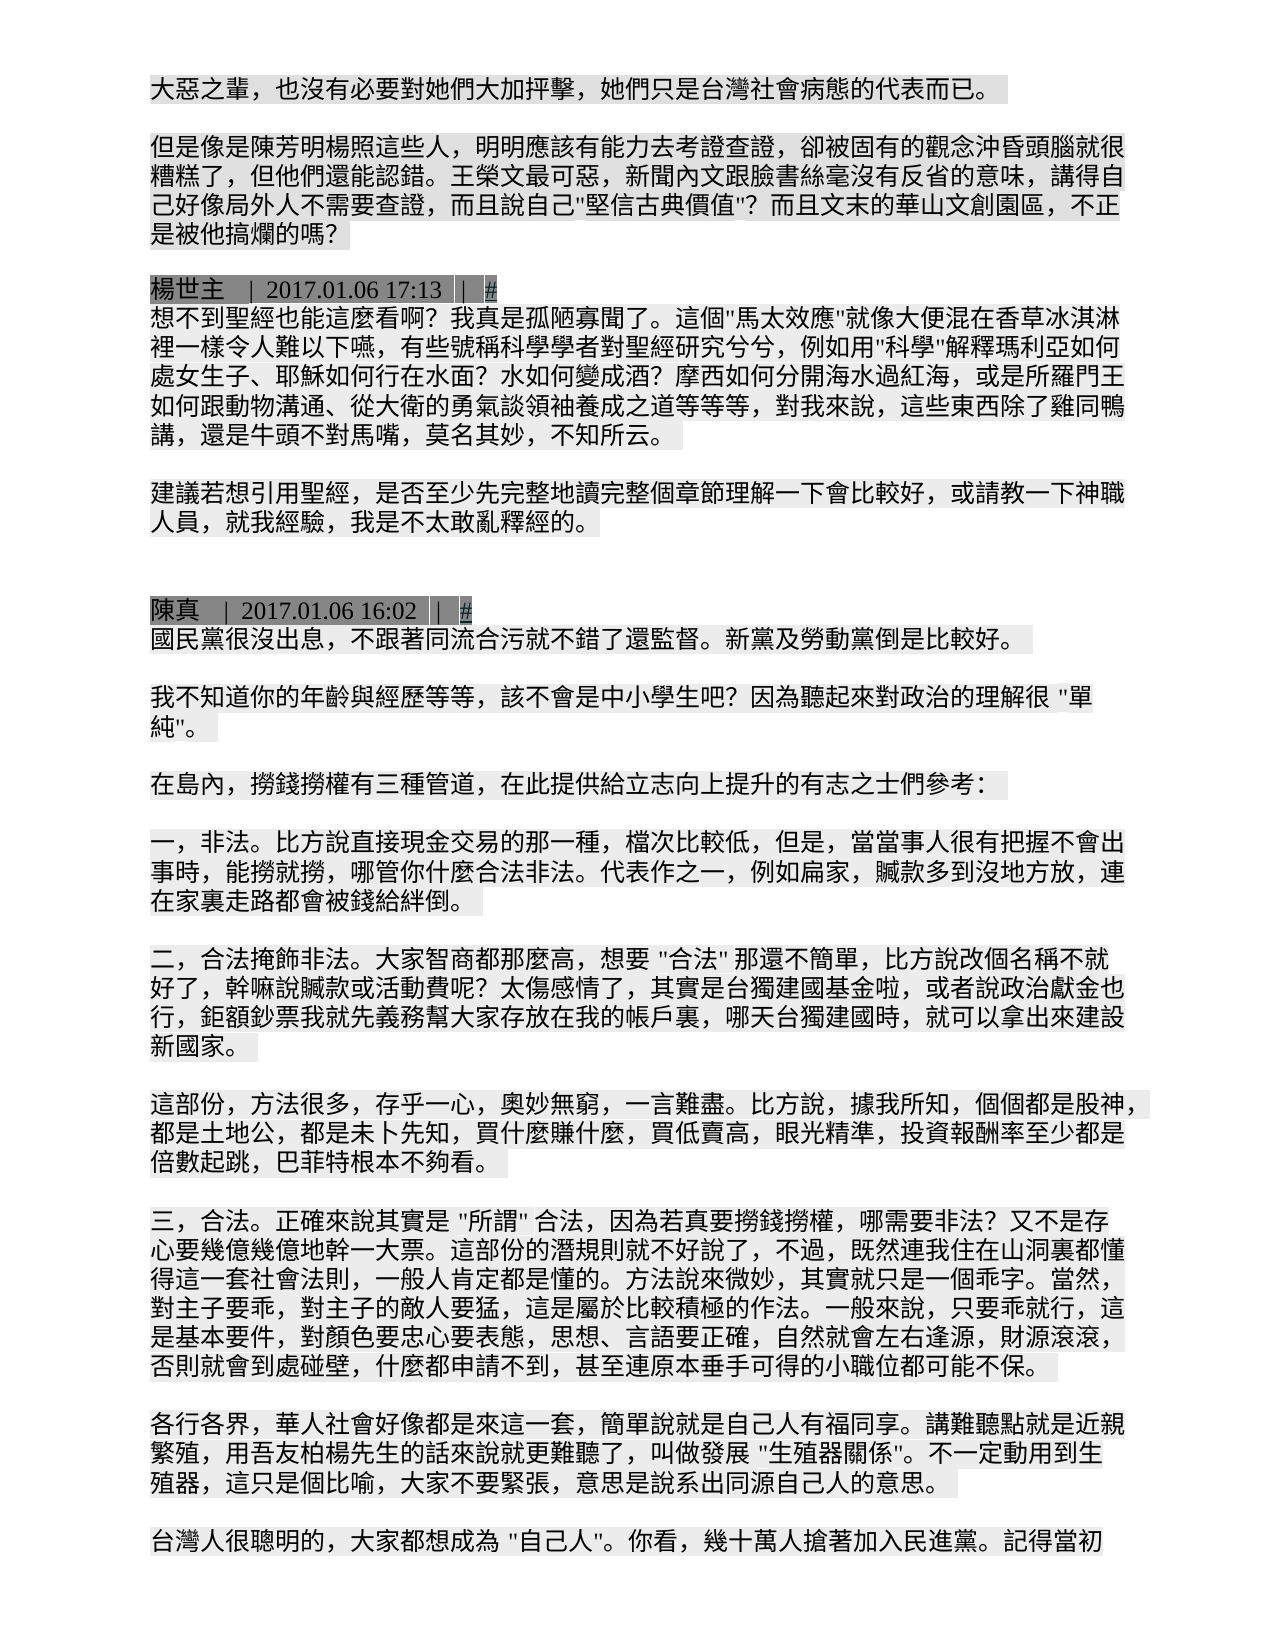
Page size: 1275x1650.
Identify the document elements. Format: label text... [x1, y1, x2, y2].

text 大惡之輩，也沒有必要對她們大加抨擊，她們只是台灣社會病態的代表而已。 但是像是陳芳明楊照這些人，明明應該有能力去考證查證，卻被固有的觀念沖昏頭腦就很糟糕了，但他們還能認錯。王榮文最可惡，新聞內文跟臉書絲毫沒有反省的意味，講得自己好像局外人不需要查證，而且說自己"堅信古典價值"？而且文末的華山文創園區，不正是被他搞爛的嗎？ [150, 75, 1125, 250]
text 想不到聖經也能這麼看啊？我真是孤陋寡聞了。這個"馬太效應"就像大便混在香草冰淇淋裡一樣令人難以下嚥，有些號稱科學學者對聖經研究兮兮，例如用"科學"解釋瑪利亞如何處女生子、耶穌如何行在水面？水如何變成酒？摩西如何分開海水過紅海，或是所羅門王如何跟動物溝通、從大衛的勇氣談領袖養成之道等等等，對我來說，這些東西除了雞同鴨講，還是牛頭不對馬嘴，莫名其妙，不知所云。 建議若想引用聖經，是否至少先完整地讀完整個章節理解一下會比較好，或請教一下神職人員，就我經驗，我是不太敢亂釋經的。 [150, 304, 1125, 537]
text 陳真 | 2017.01.06 16:02 | # [150, 596, 1125, 625]
text 楊世主 | 2017.01.06 17:13 | # [150, 275, 1125, 304]
text 國民黨很沒出息，不跟著同流合污就不錯了還監督。新黨及勞動黨倒是比較好。 我不知道你的年齡與經歷等等，該不會是中小學生吧？因為聽起來對政治的理解很 "單純"。 在島內，撈錢撈權有三種管道，在此提供給立志向上提升的有志之士們參考： 一，非法。比方說直接現金交易的那一種，檔次比較低，但是，當當事人很有把握不會出事時，能撈就撈，哪管你什麼合法非法。代表作之一，例如扁家，贓款多到沒地方放，連在家裏走路都會被錢給絆倒。 二，合法掩飾非法。大家智商都那麼高，想要 "合法" 那還不簡單，比方說改個名稱不就好了，幹嘛說贓款或活動費呢？太傷感情了，其實是台獨建國基金啦，或者說政治獻金也行，鉅額鈔票我就先義務幫大家存放在我的帳戶裏，哪天台獨建國時，就可以拿出來建設新國家。 這部份，方法很多，存乎一心，奧妙無窮，一言難盡。比方說，據我所知，個個都是股神，都是土地公，都是未卜先知，買什麼賺什麼，買低賣高，眼光精準，投資報酬率至少都是倍數起跳，巴菲特根本不夠看。 三，合法。正確來說其實是 "所謂" 合法，因為若真要撈錢撈權，哪需要非法？又不是存心要幾億幾億地幹一大票。這部份的潛規則就不好說了，不過，既然連我住在山洞裏都懂得這一套社會法則，一般人肯定都是懂的。方法說來微妙，其實就只是一個乖字。當然，對主子要乖，對主子的敵人要猛，這是屬於比較積極的作法。一般來說，只要乖就行，這是基本要件，對顏色要忠心要表態，思想、言語要正確，自然就會左右逢源，財源滾滾，否則就會到處碰壁，什麼都申請不到，甚至連原本垂手可得的小職位都可能不保。 各行各界，華人社會好像都是來這一套，簡單說就是自己人有福同享。講難聽點就是近親繁殖，用吾友柏楊先生的話來說就更難聽了，叫做發展 "生殖器關係"。不一定動用到生殖器，這只是個比喻，大家不要緊張，意思是說系出同源自己人的意思。 台灣人很聰明的，大家都想成為 "自己人"。你看，幾十萬人搶著加入民進黨。記得當初(1986年)創黨頭半年，高雄縣市黨部加一加才一百多人，真正平常會來參加活動的就那小貓兩三隻，比巴勒網成員數還少；現在卻四周一片積極表態的綠油油，校園和醫界更是如此，幾乎沒有一個藍的，彷彿跟恐龍一樣絕了跡。特別是過去這三、五年來更是不可思議，我經常不經意就會看到一些舊識，原本是深藍，現在居然變成深綠，當起綠衛兵來了，實在真難想像。套用吾友柏楊先生的話，其戲劇化程度，正猶如廉價小說那樣的情節。 比方說有一個學界朋友，不過才十多年前，恐怕就連講到林義雄都會讓他想吐而反感的一個 "正人君子" 般的忠(國民)黨愛國人士，這兩年居然成為綠營推崇的返國學者紅人似的，動用起什麼哲學概念，歌頌鄭南榕的偉大，攻擊籃旗，捍衛什麼台灣主權之類，純粹就是講一些我相信連他自己也不會相信的一套鬼話！ 這二十年來，我過去在政治上社會上或學界醫界文化界裏認識的人，不管藍的綠的，愚的貪的，善的惡的，有能的無能的，統統變成一片綠油油，綠到發黑。這些人，只要立志向上提升者，幾乎沒有一個例外，全部向上提升了，囊括各部會首長及立法、司法、行政各單位主管，大小官位多得是，數以千計，每個人統統佔了個位置；要不就是當立委，當縣市長等等等。並不是因為他們很有才華或很有理想，而是因為他們表態效忠，顏色對了，打擊對象對了，選對路線了，自然個個吃香喝辣坐擁權位。其中處高位者，目前唯一需要做的工作大概就是三不五時在臉書上發表反中愛台的言論。至於所謂理想或什麼社運或人權什麼的，x它媽的難道你還真信？那只是一種晉身階，一種累積所謂政治資源與人脈以及打擊異己的工具，一種撈錢撈權的手段。 1987年，我和施信民及張國龍等人籌組環保聯盟，每次開籌備會議，總是有個人在一旁寫記錄、印資料，交待開會細節，就像助理那樣。那個人是誰呢？他叫做林錫耀。林錫耀是誰啊？他就是現在的所謂行政院副院長。 將近30年前，差不多也是1987-1988年左右吧，綠島仍是惡魔島，只關重刑犯與政治犯，一般人禁止登陸。我和戴振耀及楊秋興等人，代表台權會跟軍方交涉，登島成功，探訪島上政治犯。我前後去了兩三趟。有一回，有個民進報(民進黨的機關報)的學生記者也跟著來，一路隨身採訪，那學生是我當時認識的一個好朋友，名叫陳啟昱。陳啟昱現在在幹啥呢？他不是有志於什麼農民運動，要拯救農民悲慘的命運嗎？他現在是台糖的董事長。 因為當年籌組環保聯盟以及宜蘭反六輕的關係，我還認識一個年紀大我幾歲的朋友，叫做陳金德。陳金德不是有志於反污染愛土地嗎？那他現在在幹啥呢？他是現任中國石油公司董事長。 還有一個，算是台灣所謂學生運動早期帶頭者之一，他在北，我在南，跟我屬於同一時期，但是年紀比我大上五、六歲，叫做李文忠。他不是有志於好多種社運嗎？工運，農運，消費者運動什麼的，如果我沒記錯，他還曾經反對軍購。當然，國民黨主政下，他就反軍購，民進黨當權時，他就主張軍購。那他現在在幹啥呢？他是行政院退輔會副主委。 舉凡各種國營事業或各部會高官首長或地方局處長等等等，幾乎都被這些熟人給佔據了。過去與我交情要好的一些人其實大多人品是還不錯的，問題是，他們之所以佔據各項高官厚祿，難道是因為他們學有專長適才適用？當然不是。純粹就是政治酬庸，政治派系分贓。他們的能力，依我看，就專業來說，隨便找個工讀生恐怕都不輸他們，但他們卻掌握動輒數以百億千億的國家預算。你相信當一部國家機器以這樣一種分贓方式讓一群所謂 "自己人" 給分割佔領了時，這個國家會進步嗎？難道只要乖就能辦事？國家重要職務難道不需要一點點專業才能？ 不光是分贓給自己人，台灣還有個現象叫政治世襲，或者用過去黨外的攻擊術語來說，就是一種 "家族政治與地方山頭"，就像黑幫家族那樣，盤據一地為王，就跟古代帝制諸侯差不多，所謂民主，只是權位世襲的一塊遮羞布。政治上，上一代吃得很爽很爽的，所謂肥水不落外人田，經常就想盡辦法把權位再傳給下一代，請問有幾個政治人物不是這樣？一大堆綠油油的富二代政二代。 並不是說政治不能世襲，而是說，這些人往往生活豪奢貪婪，無德無能，但卻一個個以打擊國民黨權貴的形象出現。他們自己比誰都還權貴都還特權不是嗎？這樣一種政治世襲，不就是以前黨外所拼命攻擊的嗎？但是，國民黨不可以做的事，民進黨卻可以做，因為綠色是正確且正義的顏色。可是，一個工作如果真的那麼痛苦，犧牲代價那麼大，為何會個個想盡辦法把自己的小孩推入火坑繼續 "犧牲奉獻"？ 島內政治，說來可悲，豺狼爭食，利益當頭。我對未來看不出一絲改變的可能，除非人們從根本價值上改變對人事物的看法與評價。要不然，什麼樣的人民，自然就會有什麼樣的政客與名人以及什麼樣的政治與社會文化。當世界以一種極其驚人的速度往前飛奔，而我們卻始終在同樣的泥淖中浮沉並且自鳴得意。 [150, 625, 1125, 1556]
